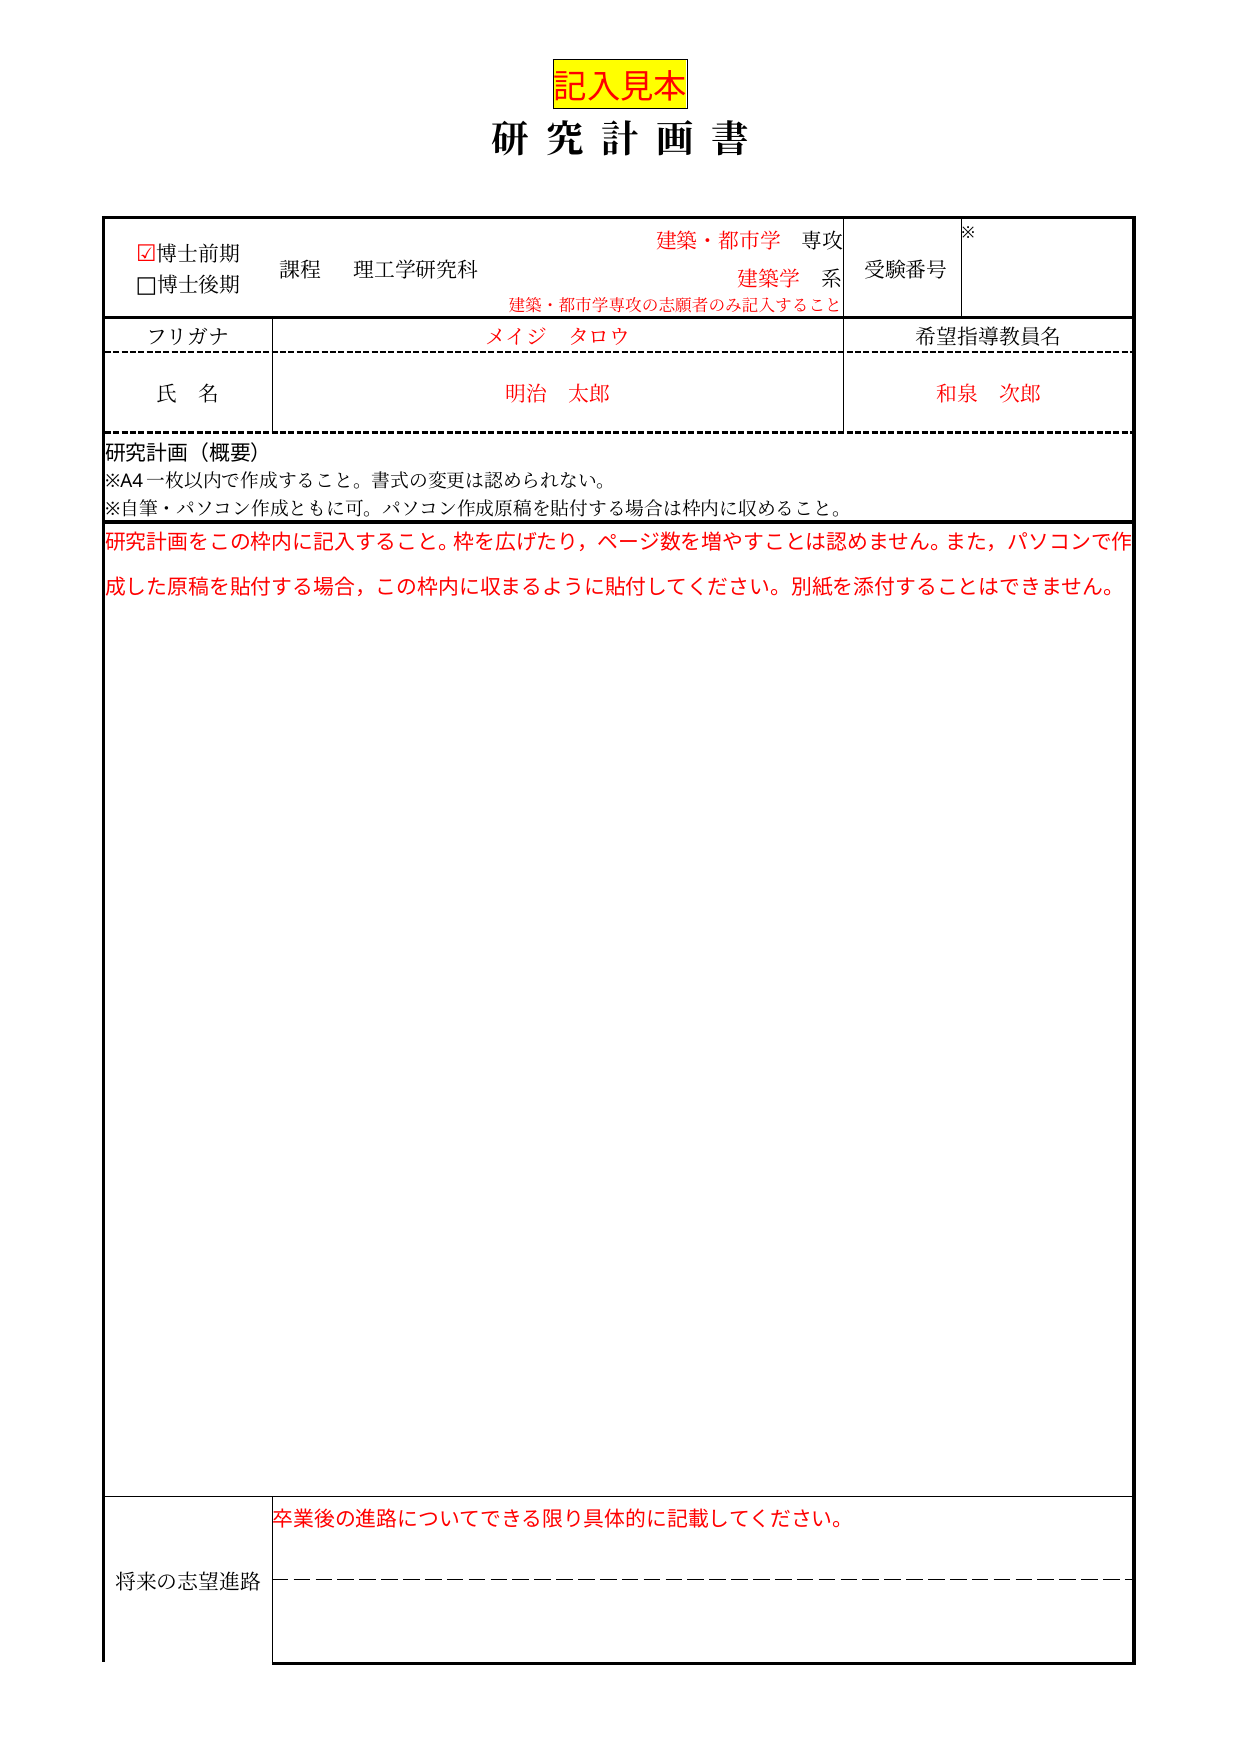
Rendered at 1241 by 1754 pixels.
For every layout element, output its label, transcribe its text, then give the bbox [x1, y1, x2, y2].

text 研究計画書 [106, 109, 1134, 163]
table_cell [273, 1579, 1132, 1662]
table_header ☑博士前期 □博士後期 [105, 219, 272, 316]
table_cell 研究計画（概要） ※A4一枚以内で作成すること。書式の変更は認められない。 ※自筆・パソコン作成ともに可。パソコン作成原稿を貼付する場合は枠内に収めること。 [105, 431, 1132, 520]
table_cell 建築学 系 建築・都市学専攻の志願者のみ記入すること [504, 258, 843, 316]
text 記入見本 [554, 60, 687, 108]
table_cell 卒業後の進路についてできる限り具体的に記載してください。 [273, 1497, 1132, 1579]
text [688, 59, 1134, 109]
table_header 課程 [272, 219, 328, 316]
table_cell 和泉 次郎 [844, 351, 1132, 431]
table_cell 希望指導教員名 [844, 319, 1132, 351]
table_cell 明治 太郎 [273, 351, 843, 431]
table_header 建築・都市学 専攻 [504, 219, 843, 258]
table_cell 研究計画をこの枠内に記入すること。枠を広げたり，ページ数を増やすことは認めません。また，パソコンで作成した原稿を貼付する場合，この枠内に収まるように貼付してください。別紙を添付することはできません。 [105, 524, 1132, 1496]
table_header 受験番号 [844, 219, 961, 316]
table_cell 将来の志望進路 [105, 1497, 272, 1662]
table_cell フリガナ [105, 319, 272, 351]
table_cell メイジ タロウ [273, 319, 843, 351]
table_header 理工学研究科 [328, 219, 503, 316]
text [106, 59, 553, 109]
table_cell 氏 名 [105, 351, 272, 431]
table_header ※ [962, 219, 1132, 316]
